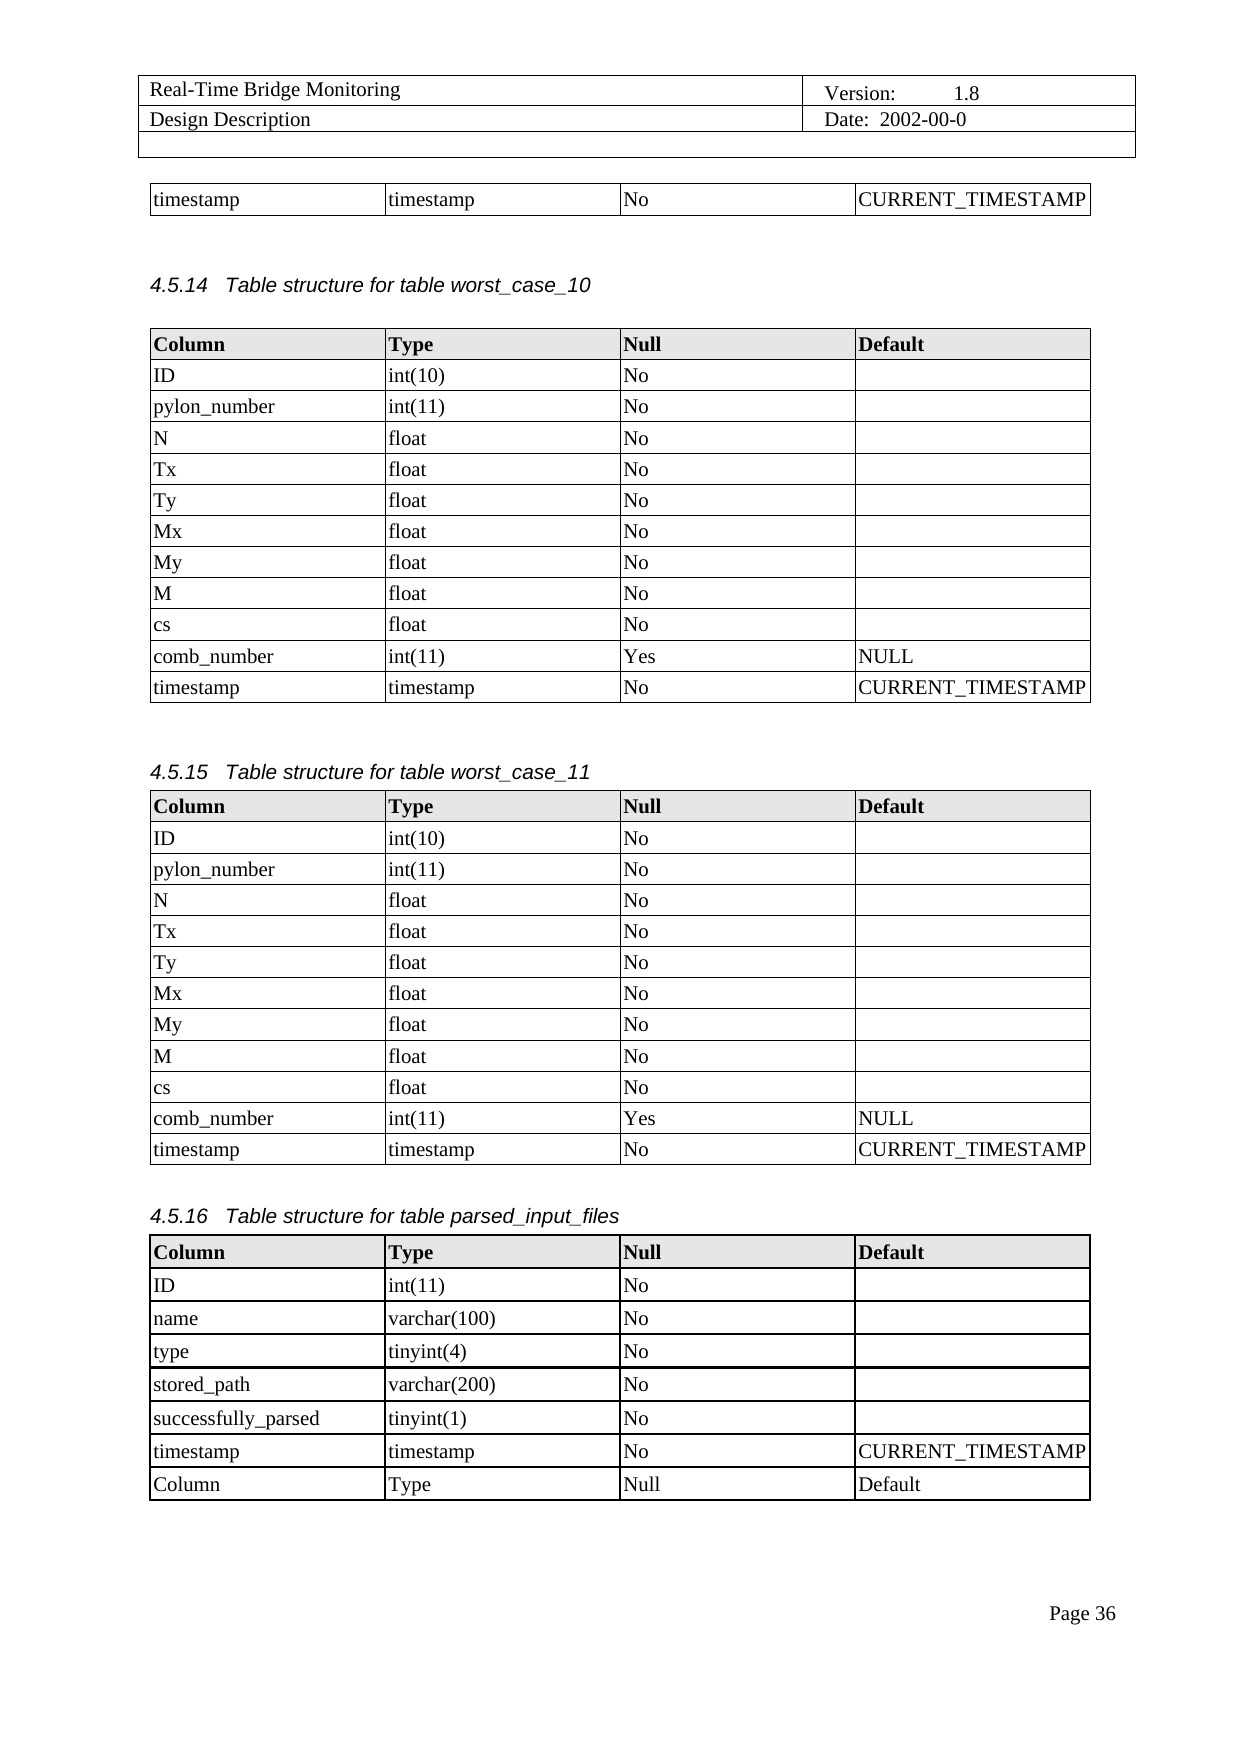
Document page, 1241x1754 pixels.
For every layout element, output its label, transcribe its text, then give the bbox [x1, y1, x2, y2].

table_cell No [621, 184, 855, 214]
table_cell No [621, 1072, 855, 1102]
table_cell timestamp [386, 1134, 620, 1164]
table_cell [856, 822, 1090, 853]
table_cell M [151, 1041, 385, 1071]
table_cell [856, 578, 1090, 608]
table_cell No [621, 578, 855, 608]
table_cell [856, 454, 1090, 484]
table_cell varchar(200) [386, 1369, 619, 1399]
table_cell No [621, 854, 855, 884]
subtitle Table structure for table worst_case_10 [150, 272, 1090, 297]
table_cell [856, 391, 1090, 421]
table_cell int(11) [386, 1103, 620, 1133]
table_cell successfully_parsed [151, 1402, 384, 1433]
table_cell CURRENT_TIMESTAMP [856, 1435, 1089, 1466]
table_cell NULL [856, 641, 1090, 671]
table_cell float [386, 885, 620, 915]
table_cell [856, 978, 1090, 1008]
table_cell int(10) [386, 360, 620, 390]
table_header Column [151, 791, 385, 821]
table_cell No [621, 1134, 855, 1164]
table_cell No [621, 1402, 854, 1433]
table_header Type [386, 791, 620, 821]
table_cell float [386, 1009, 620, 1039]
table_cell float [386, 454, 620, 484]
table_cell tinyint(1) [386, 1402, 619, 1433]
table_header Column [151, 329, 385, 359]
table_cell [856, 1041, 1090, 1071]
table_cell float [386, 516, 620, 546]
table_cell [856, 1302, 1089, 1333]
table_cell Mx [151, 516, 385, 546]
table_cell float [386, 916, 620, 946]
table_cell pylon_number [151, 391, 385, 421]
table_cell float [386, 485, 620, 515]
table_cell Mx [151, 978, 385, 1008]
table_cell NULL [856, 1103, 1090, 1133]
table_cell No [621, 454, 855, 484]
table_cell [856, 916, 1090, 946]
table_cell Ty [151, 947, 385, 977]
table_cell float [386, 1072, 620, 1102]
table_cell varchar(100) [386, 1302, 619, 1333]
table_cell float [386, 947, 620, 977]
table_cell ID [151, 1269, 384, 1300]
table_header Null [621, 1236, 854, 1267]
table_cell [856, 485, 1090, 515]
table_header Default [856, 1236, 1089, 1267]
table_cell No [621, 516, 855, 546]
table_cell My [151, 1009, 385, 1039]
table_cell comb_number [151, 1103, 385, 1133]
table_cell Column [151, 1468, 384, 1499]
table_cell [856, 947, 1090, 977]
table_cell No [621, 1369, 854, 1399]
table_cell No [621, 947, 855, 977]
table_cell [856, 1072, 1090, 1102]
table_header Null [621, 329, 855, 359]
table_cell float [386, 422, 620, 453]
table_cell [856, 1269, 1089, 1300]
table_cell No [621, 609, 855, 639]
table_cell No [621, 1335, 854, 1366]
table_cell Yes [621, 641, 855, 671]
table_cell N [151, 422, 385, 453]
table_cell timestamp [386, 184, 620, 214]
table_cell No [621, 1041, 855, 1071]
table_cell N [151, 885, 385, 915]
table_cell [856, 516, 1090, 546]
table_cell Default [856, 1468, 1089, 1499]
table_cell cs [151, 1072, 385, 1102]
table_header Default [856, 791, 1090, 821]
table_cell [856, 609, 1090, 639]
table_header Type [386, 1236, 619, 1267]
table_cell type [151, 1335, 384, 1366]
table_cell No [621, 916, 855, 946]
table_cell [856, 1335, 1089, 1366]
table_cell comb_number [151, 641, 385, 671]
table_cell float [386, 609, 620, 639]
table_cell name [151, 1302, 384, 1333]
table_header Default [856, 329, 1090, 359]
table_cell int(10) [386, 822, 620, 853]
table_cell No [621, 672, 855, 702]
table_cell No [621, 485, 855, 515]
table_cell Null [621, 1468, 854, 1499]
subtitle Table structure for table parsed_input_files [150, 1203, 1090, 1228]
table_cell timestamp [151, 184, 385, 214]
table_cell [856, 547, 1090, 577]
table_cell No [621, 885, 855, 915]
table_cell [856, 854, 1090, 884]
table_cell No [621, 391, 855, 421]
table_cell timestamp [386, 1435, 619, 1466]
table_cell [856, 1402, 1089, 1433]
table_cell ID [151, 360, 385, 390]
table_cell timestamp [386, 672, 620, 702]
table_cell int(11) [386, 854, 620, 884]
table_cell stored_path [151, 1369, 384, 1399]
table_cell [856, 1369, 1089, 1399]
table_cell No [621, 1269, 854, 1300]
table_cell CURRENT_TIMESTAMP [856, 184, 1090, 214]
table_cell No [621, 1009, 855, 1039]
table_cell int(11) [386, 391, 620, 421]
table_cell My [151, 547, 385, 577]
table_cell timestamp [151, 1134, 385, 1164]
table_cell int(11) [386, 1269, 619, 1300]
table_cell tinyint(4) [386, 1335, 619, 1366]
table_cell Tx [151, 454, 385, 484]
table_cell [856, 1009, 1090, 1039]
table_cell timestamp [151, 672, 385, 702]
table_cell float [386, 547, 620, 577]
table_header Column [151, 1236, 384, 1267]
table_cell No [621, 978, 855, 1008]
table_cell float [386, 578, 620, 608]
table_cell No [621, 547, 855, 577]
table_cell Ty [151, 485, 385, 515]
table_cell float [386, 978, 620, 1008]
table_cell cs [151, 609, 385, 639]
table_cell No [621, 1435, 854, 1466]
table_cell No [621, 822, 855, 853]
table_cell [856, 360, 1090, 390]
table_cell Yes [621, 1103, 855, 1133]
table_cell CURRENT_TIMESTAMP [856, 1134, 1090, 1164]
table_cell [856, 885, 1090, 915]
table_cell No [621, 360, 855, 390]
table_cell float [386, 1041, 620, 1071]
table_cell Type [386, 1468, 619, 1499]
table_cell timestamp [151, 1435, 384, 1466]
table_cell No [621, 1302, 854, 1333]
subtitle Table structure for table worst_case_11 [150, 759, 1090, 784]
table_cell ID [151, 822, 385, 853]
table_cell [856, 422, 1090, 453]
table_cell Tx [151, 916, 385, 946]
table_cell No [621, 422, 855, 453]
table_cell CURRENT_TIMESTAMP [856, 672, 1090, 702]
table_header Null [621, 791, 855, 821]
table_cell M [151, 578, 385, 608]
table_cell pylon_number [151, 854, 385, 884]
table_cell int(11) [386, 641, 620, 671]
table_header Type [386, 329, 620, 359]
